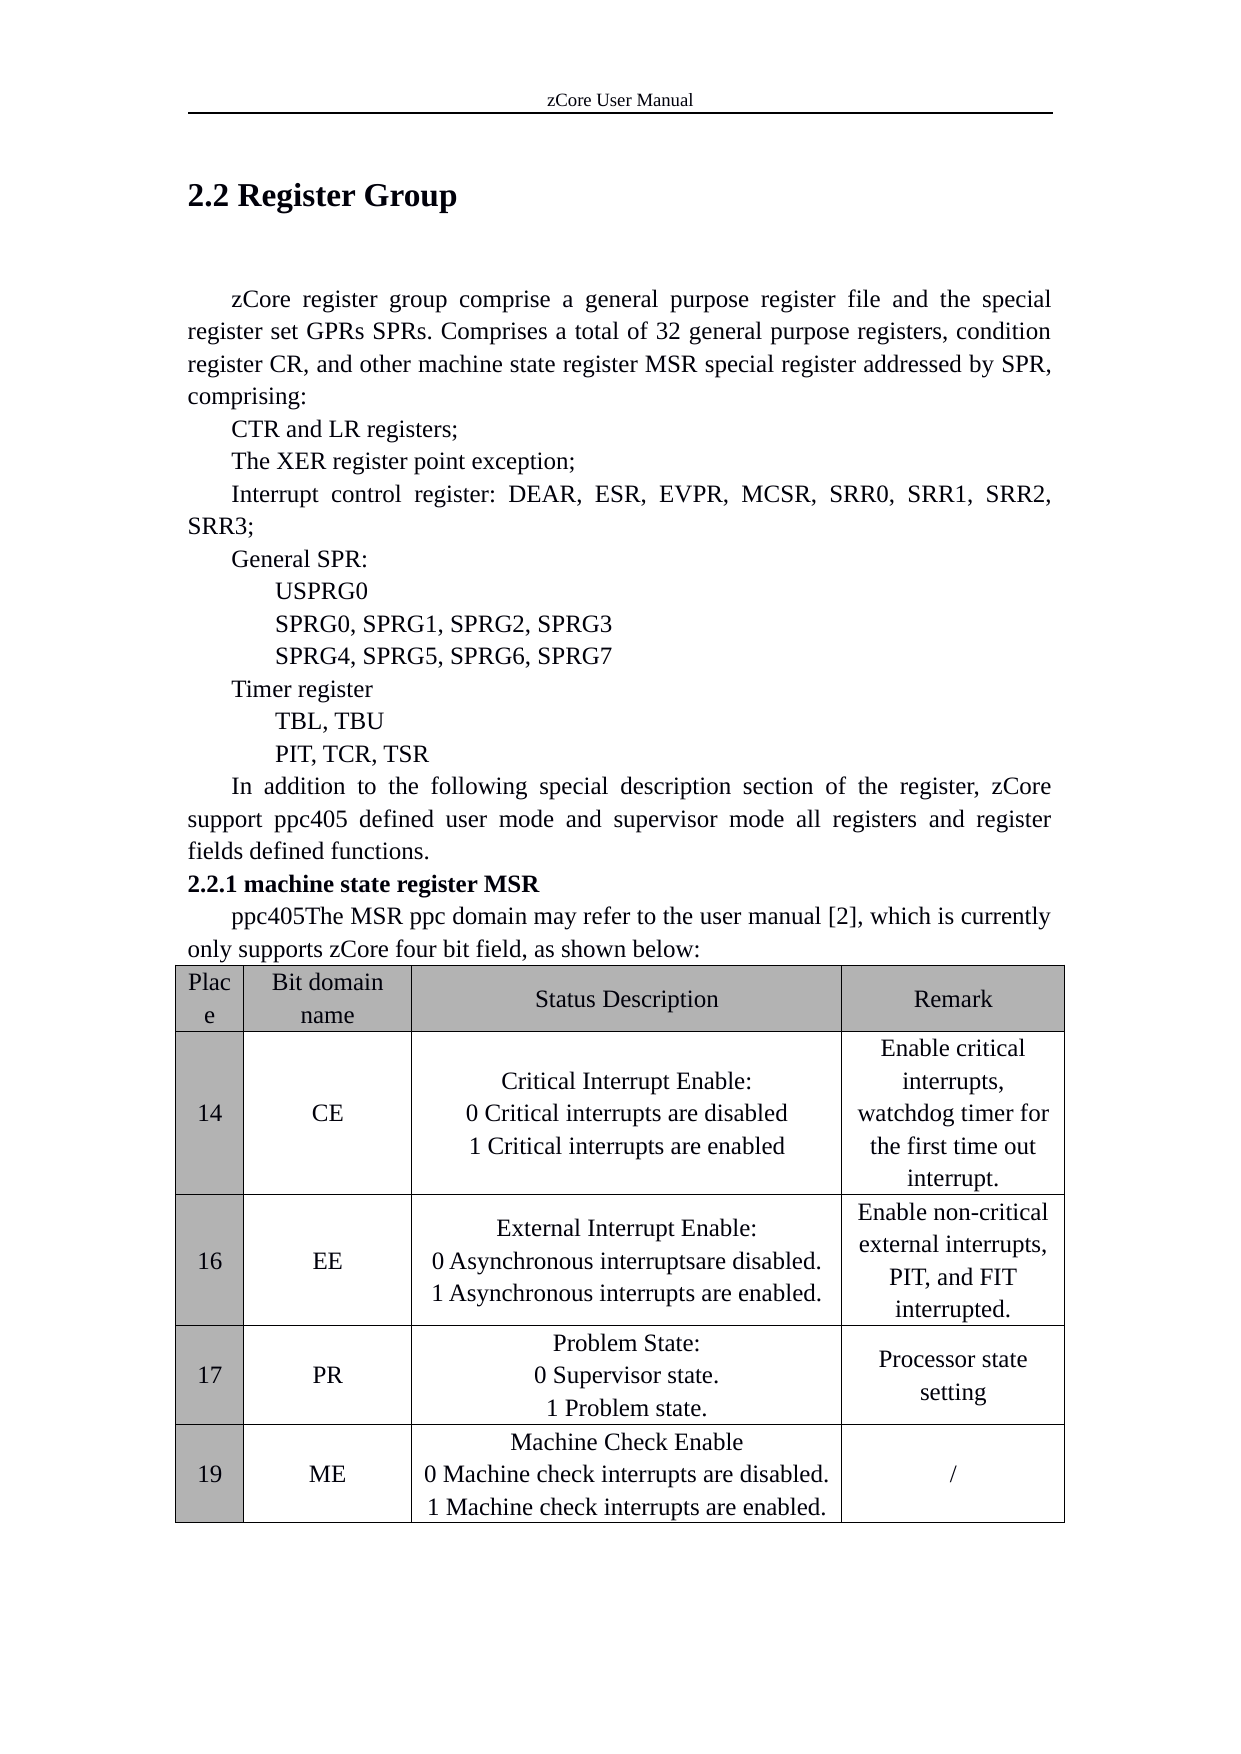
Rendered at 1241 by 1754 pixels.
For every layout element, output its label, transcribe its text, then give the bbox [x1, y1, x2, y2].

text zCore register group comprise a general purpose register file and the special register set GPRs SPRs. Comprises a total of 32 general purpose registers, condition register CR, and other machine state register MSR special register addressed by SPR, comprising: [187, 282, 1053, 412]
table_cell EE [244, 1195, 411, 1325]
table_cell / [842, 1425, 1064, 1522]
text SPRG4, SPRG5, SPRG6, SPRG7 [231, 639, 1053, 672]
table_cell Critical Interrupt Enable: 0 Critical interrupts are disabled 1 Critical interrupts are enabled [412, 1032, 841, 1194]
subtitle 2.2.1 machine state register MSR [187, 867, 1053, 899]
text Interrupt control register: DEAR, ESR, EVPR, MCSR, SRR0, SRR1, SRR2, SRR3; [187, 477, 1053, 542]
text USPRG0 [231, 574, 1053, 607]
table_cell PR [244, 1326, 411, 1424]
table_cell ME [244, 1425, 411, 1522]
text In addition to the following special description section of the register, zCore support ppc405 defined user mode and supervisor mode all registers and register fields defined functions. [187, 769, 1053, 867]
table_cell 19 [176, 1425, 243, 1522]
text PIT, TCR, TSR [231, 737, 1053, 769]
table_cell 17 [176, 1326, 243, 1424]
table_cell 14 [176, 1032, 243, 1194]
table_cell CE [244, 1032, 411, 1194]
text General SPR: [187, 542, 1053, 574]
table_cell 16 [176, 1195, 243, 1325]
text ppc405The MSR ppc domain may refer to the user manual [2], which is currently only supports zCore four bit field, as shown below: [187, 899, 1053, 964]
text CTR and LR registers; [187, 412, 1053, 444]
subtitle 2.2 Register Group [187, 162, 1053, 227]
table_header Remark [842, 966, 1064, 1031]
text The XER register point exception; [187, 444, 1053, 477]
table_cell Enable critical interrupts, watchdog timer for the first time out interrupt. [842, 1032, 1064, 1194]
table_cell Problem State: 0 Supervisor state. 1 Problem state. [412, 1326, 841, 1424]
text TBL, TBU [231, 704, 1053, 737]
table_cell External Interrupt Enable: 0 Asynchronous interruptsare disabled. 1 Asynchronous interrupts are enabled. [412, 1195, 841, 1325]
text Timer register [187, 672, 1053, 704]
table_header Bit domain name [244, 966, 411, 1031]
text SPRG0, SPRG1, SPRG2, SPRG3 [231, 607, 1053, 639]
table_header Place [176, 966, 243, 1031]
table_header Status Description [412, 966, 841, 1031]
table_cell Enable non-critical external interrupts, PIT, and FIT interrupted. [842, 1195, 1064, 1325]
table_cell Machine Check Enable 0 Machine check interrupts are disabled. 1 Machine check interrupts are enabled. [412, 1425, 841, 1522]
table_cell Processor state setting [842, 1326, 1064, 1424]
